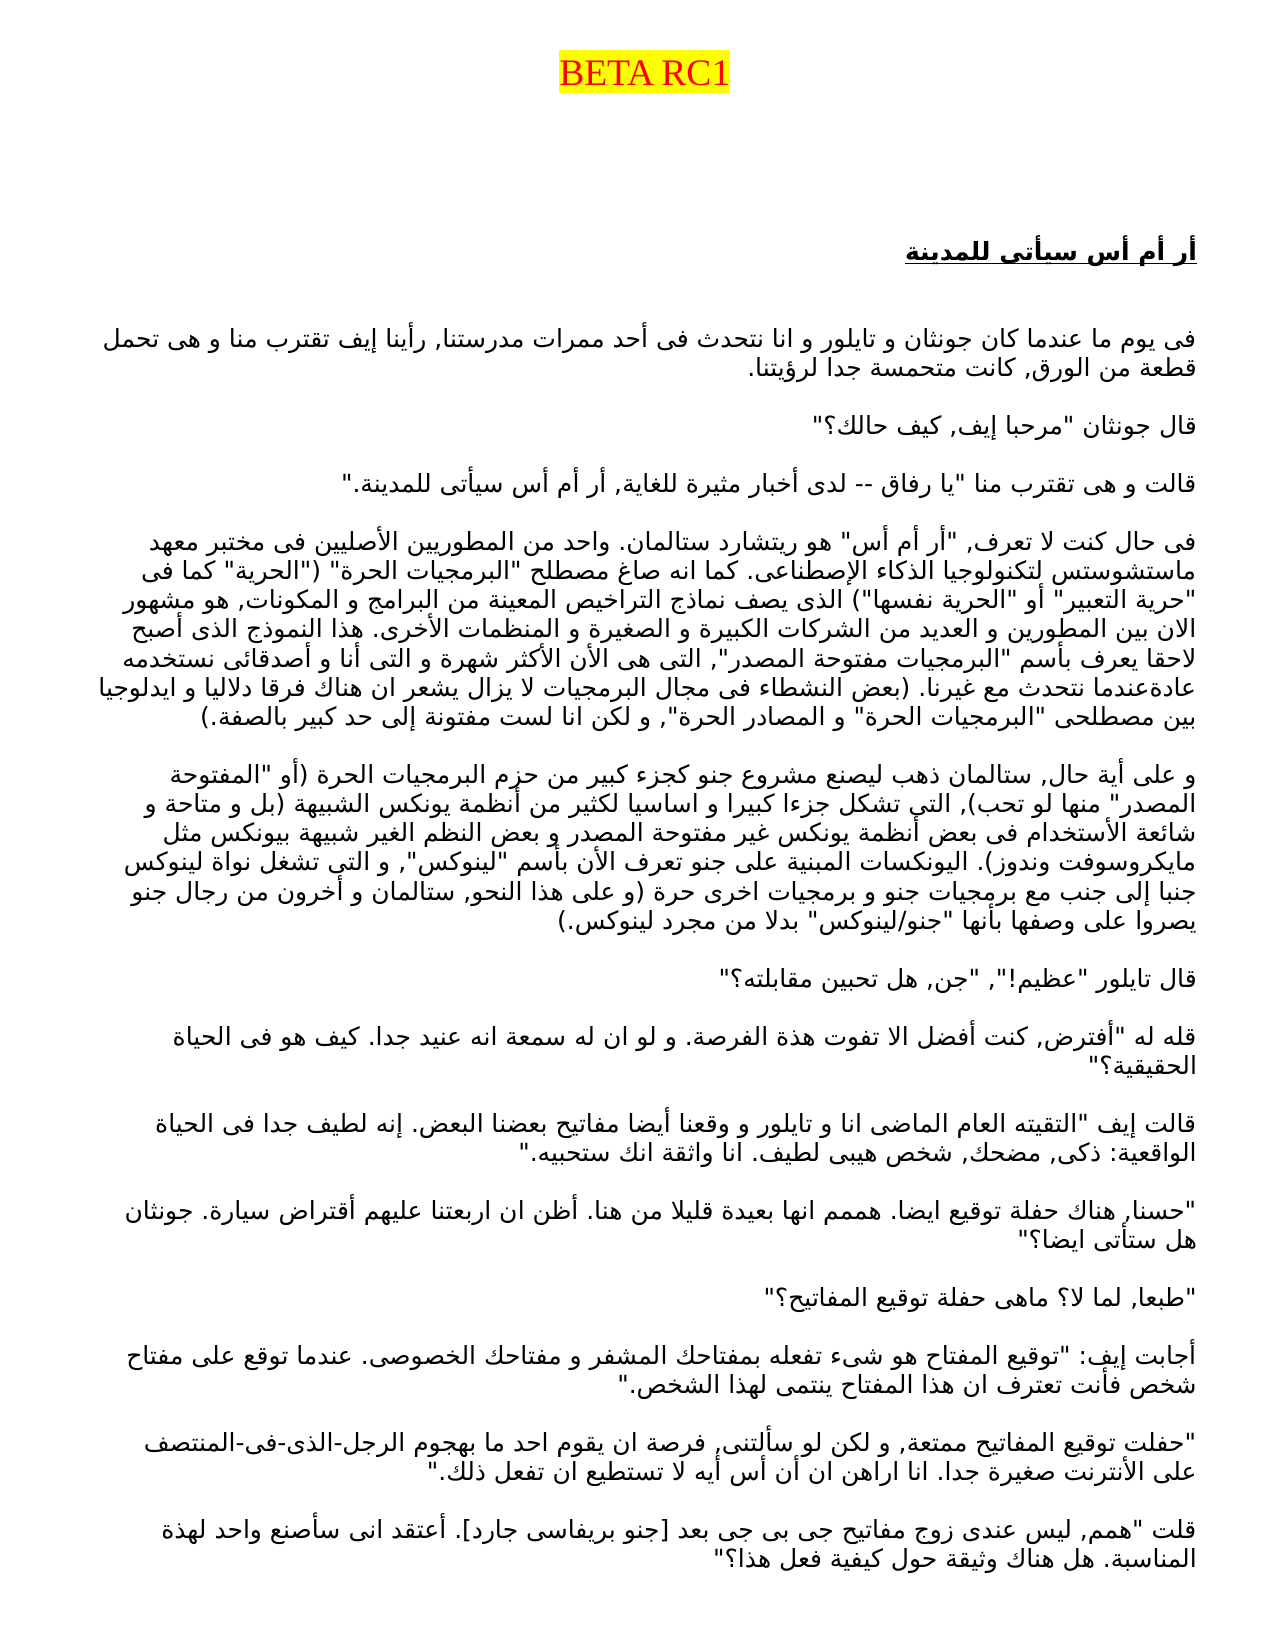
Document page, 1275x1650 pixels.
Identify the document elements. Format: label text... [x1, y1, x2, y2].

text "طبعا, لما لا؟ ماهى حفلة توقيع المفاتيح؟" [92, 1283, 1197, 1312]
text قله له "أفترض, كنت أفضل الا تفوت هذة الفرصة. و لو ان له سمعة انه عنيد جدا. كيف هو فى الحياة الحقيقية؟" [92, 1022, 1197, 1080]
text قالت و هى تقترب منا "يا رفاق -- لدى أخبار مثيرة للغاية, أر أم أس سيأتى للمدينة." [92, 469, 1197, 498]
text و على أية حال, ستالمان ذهب ليصنع مشروع جنو كجزء كبير من حزم البرمجيات الحرة (أو "المفتوحة المصدر" منها لو تحب), التى تشكل جزءا كبيرا و اساسيا لكثير من أنظمة يونكس الشبيهة (بل و متاحة و شائعة الأستخدام فى بعض أنظمة يونكس غير مفتوحة المصدر و بعض النظم الغير شبيهة بيونكس مثل مايكروسوفت وندوز). اليونكسات المبنية على جنو تعرف الأن بأسم "لينوكس", و التى تشغل نواة لينوكس جنبا إلى جنب مع برمجيات جنو و برمجيات اخرى حرة (و على هذا النحو, ستالمان و أخرون من رجال جنو يصروا على وصفها بأنها "جنو/لينوكس" بدلا من مجرد لينوكس.) [92, 760, 1197, 935]
text أر أم أس سيأتى للمدينة [92, 238, 1197, 267]
text فى حال كنت لا تعرف, "أر أم أس" هو ريتشارد ستالمان. واحد من المطوريين الأصليين فى مختبر معهد ماستشوستس لتكنولوجيا الذكاء الإصطناعى. كما انه صاغ مصطلح "البرمجيات الحرة" ("الحرية" كما فى "حرية التعبير" أو "الحرية نفسها") الذى يصف نماذج التراخيص المعينة من البرامج و المكونات, هو مشهور الان بين المطورين و العديد من الشركات الكبيرة و الصغيرة و المنظمات الأخرى. هذا النموذج الذى أصبح لاحقا يعرف بأسم "البرمجيات مفتوحة المصدر", التى هى الأن الأكثر شهرة و التى أنا و أصدقائى نستخدمه عادةعندما نتحدث مع غيرنا. (بعض النشطاء فى مجال البرمجيات لا يزال يشعر ان هناك فرقا دلاليا و ايدلوجيا بين مصطلحى "البرمجيات الحرة" و المصادر الحرة", و لكن انا لست مفتونة إلى حد كبير بالصفة.) [92, 527, 1197, 731]
text قال جونثان "مرحبا إيف, كيف حالك؟" [92, 411, 1197, 441]
text "حسنا, هناك حفلة توقيع ايضا. هممم انها بعيدة قليلا من هنا. أظن ان اربعتنا عليهم أقتراض سيارة. جونثان هل ستأتى ايضا؟" [92, 1196, 1197, 1254]
text فى يوم ما عندما كان جونثان و تايلور و انا نتحدث فى أحد ممرات مدرستنا, رأينا إيف تقترب منا و هى تحمل قطعة من الورق, كانت متحمسة جدا لرؤيتنا. [92, 324, 1197, 383]
text أجابت إيف: "توقيع المفتاح هو شىء تفعله بمفتاحك المشفر و مفتاحك الخصوصى. عندما توقع على مفتاح شخص فأنت تعترف ان هذا المفتاح ينتمى لهذا الشخص." [92, 1341, 1197, 1399]
text قالت إيف "التقيته العام الماضى انا و تايلور و وقعنا أيضا مفاتيح بعضنا البعض. إنه لطيف جدا فى الحياة الواقعية: ذكى, مضحك, شخص هيبى لطيف. انا واثقة انك ستحبيه." [92, 1109, 1197, 1167]
text قال تايلور "عظيم!", "جن, هل تحبين مقابلته؟" [92, 964, 1197, 993]
text "حفلت توقيع المفاتيح ممتعة, و لكن لو سألتنى, فرصة ان يقوم احد ما بهجوم الرجل-الذى-فى-المنتصف على الأنترنت صغيرة جدا. انا اراهن ان أن أس أيه لا تستطيع ان تفعل ذلك." [92, 1428, 1197, 1486]
text قلت "همم, ليس عندى زوج مفاتيح جى بى جى بعد [جنو بريفاسى جارد]. أعتقد انى سأصنع واحد لهذة المناسبة. هل هناك وثيقة حول كيفية فعل هذا؟" [92, 1515, 1197, 1573]
